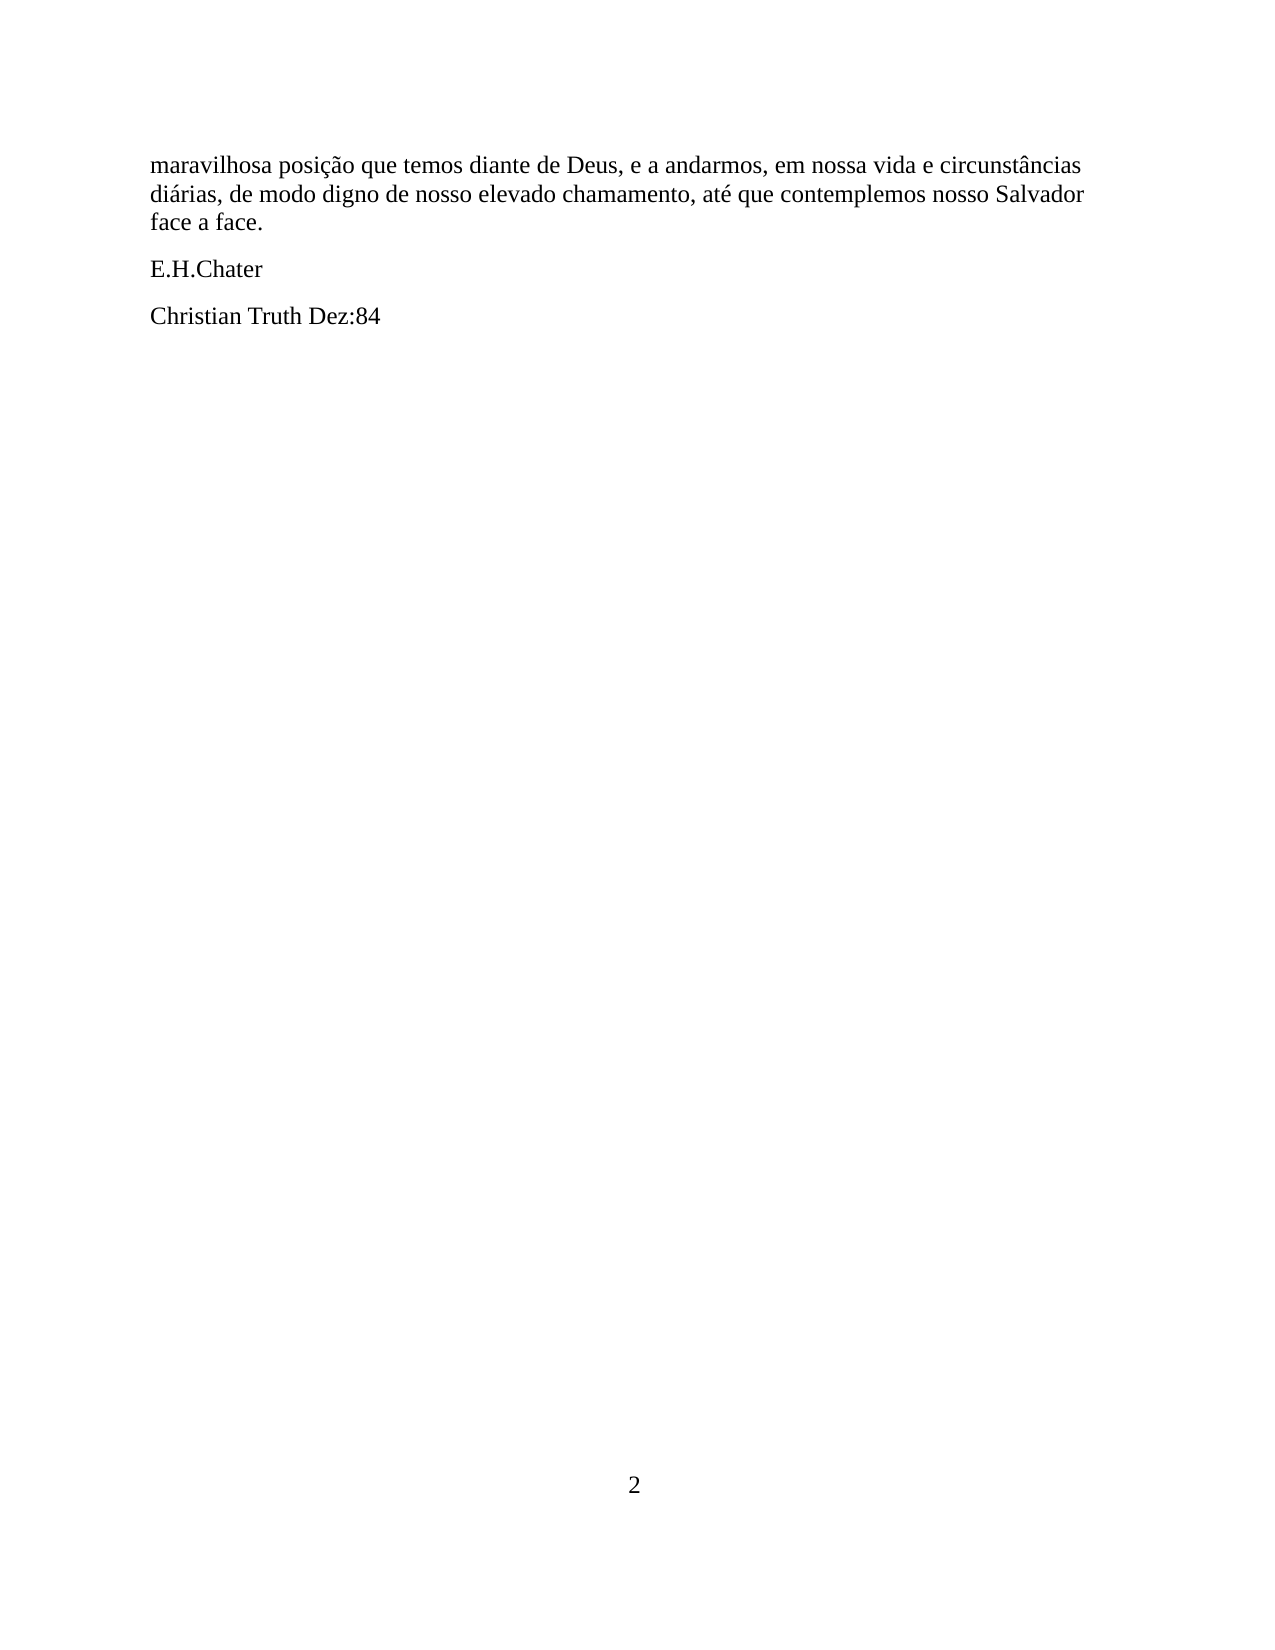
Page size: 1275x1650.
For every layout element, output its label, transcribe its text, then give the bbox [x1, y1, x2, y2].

text Christian Truth Dez:84 [150, 301, 1125, 329]
text maravilhosa posição que temos diante de Deus, e a andarmos, em nossa vida e circunstâncias diárias, de modo digno de nosso elevado chamamento, até que contemplemos nosso Salvador face a face. [150, 150, 1125, 236]
text E.H.Chater [150, 254, 1125, 283]
